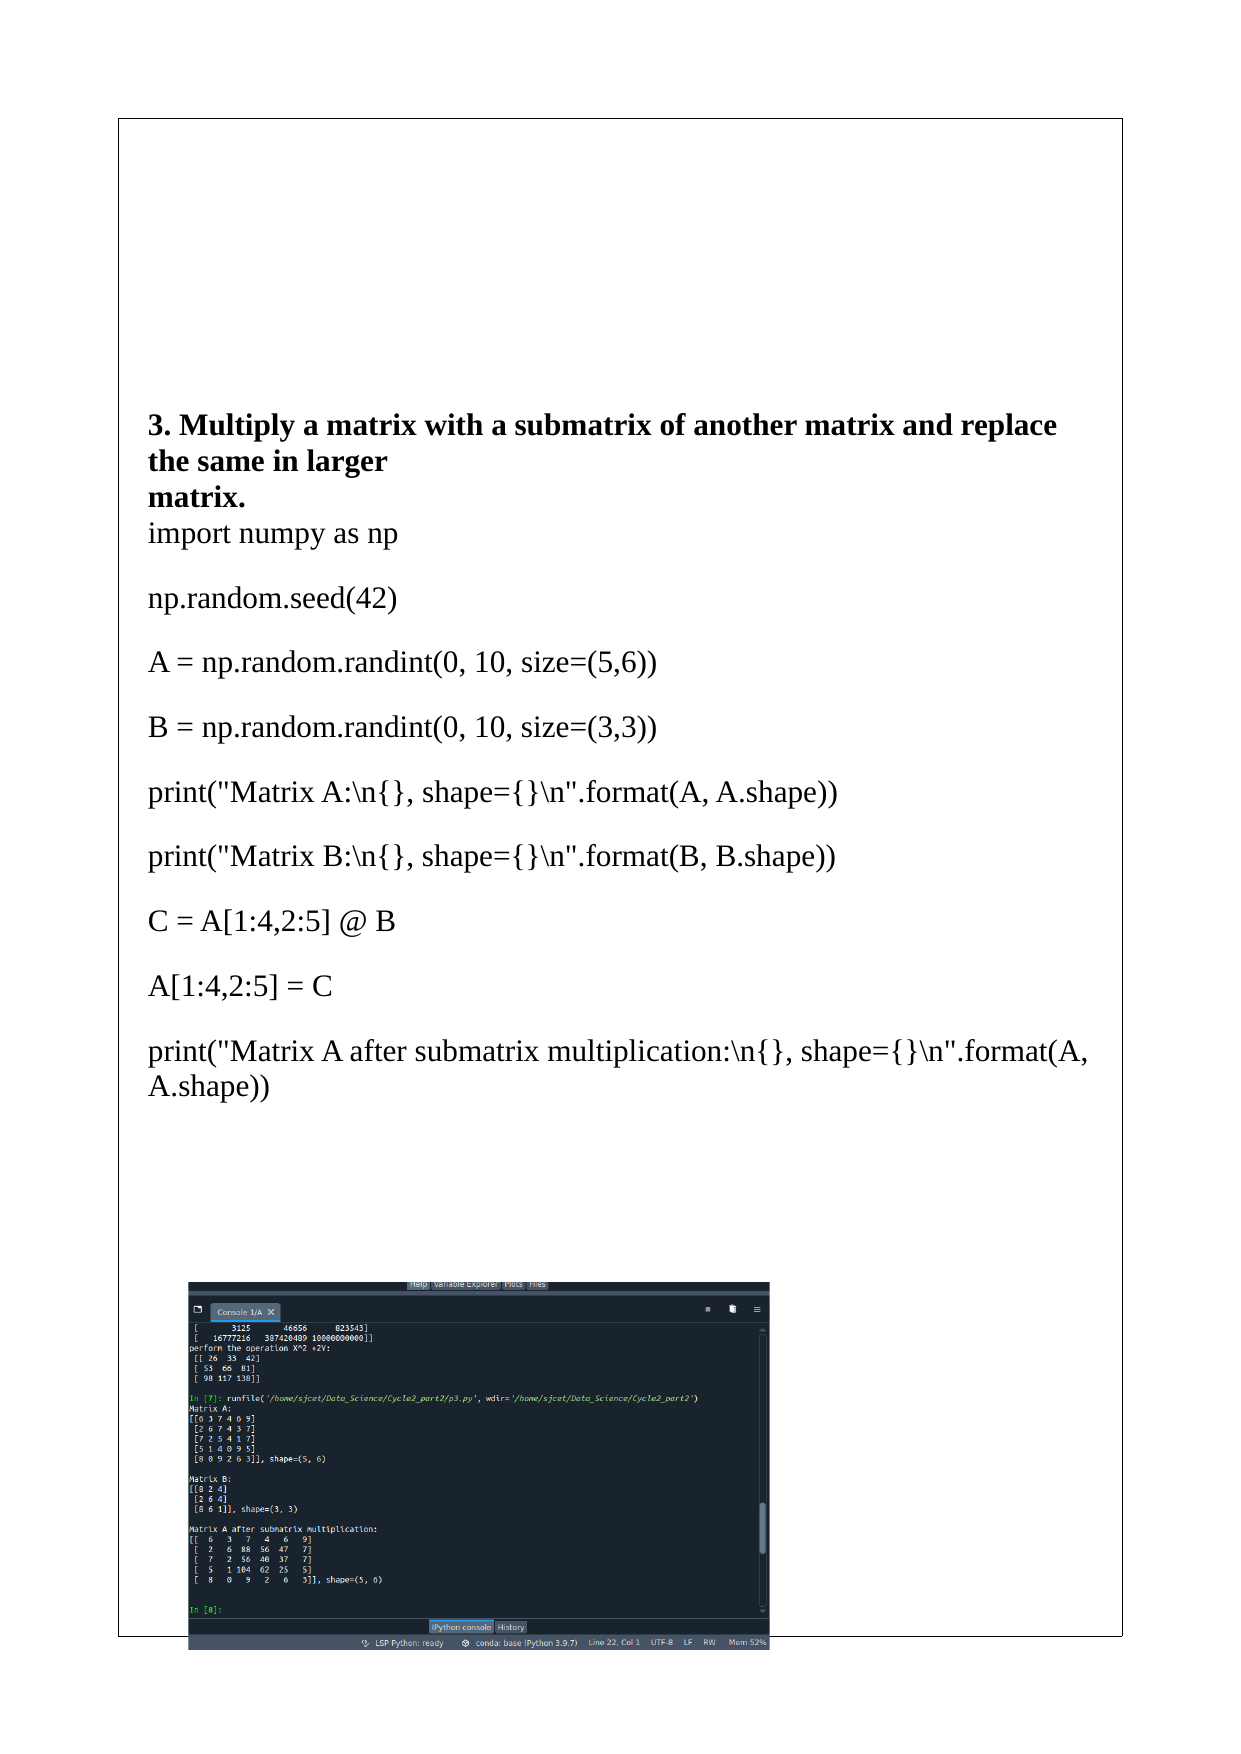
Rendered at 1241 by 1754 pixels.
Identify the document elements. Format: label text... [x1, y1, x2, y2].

text B = np.random.randint(0, 10, size=(3,3)) [148, 708, 1092, 744]
text A[1:4,2:5] = C [148, 967, 1092, 1003]
text print("Matrix B:\n{}, shape={}\n".format(B, B.shape)) [148, 838, 1092, 874]
text matrix. [148, 478, 1092, 514]
text 3. Multiply a matrix with a submatrix of another matrix and replace the same in larger [148, 406, 1092, 478]
text import numpy as np [148, 514, 1092, 550]
text A = np.random.randint(0, 10, size=(5,6)) [148, 644, 1092, 679]
text C = A[1:4,2:5] @ B [148, 902, 1092, 938]
text np.random.seed(42) [148, 579, 1092, 615]
text print("Matrix A:\n{}, shape={}\n".format(A, A.shape)) [148, 773, 1092, 809]
text print("Matrix A after submatrix multiplication:\n{}, shape={}\n".format(A, A.shape)) [148, 1032, 1092, 1104]
